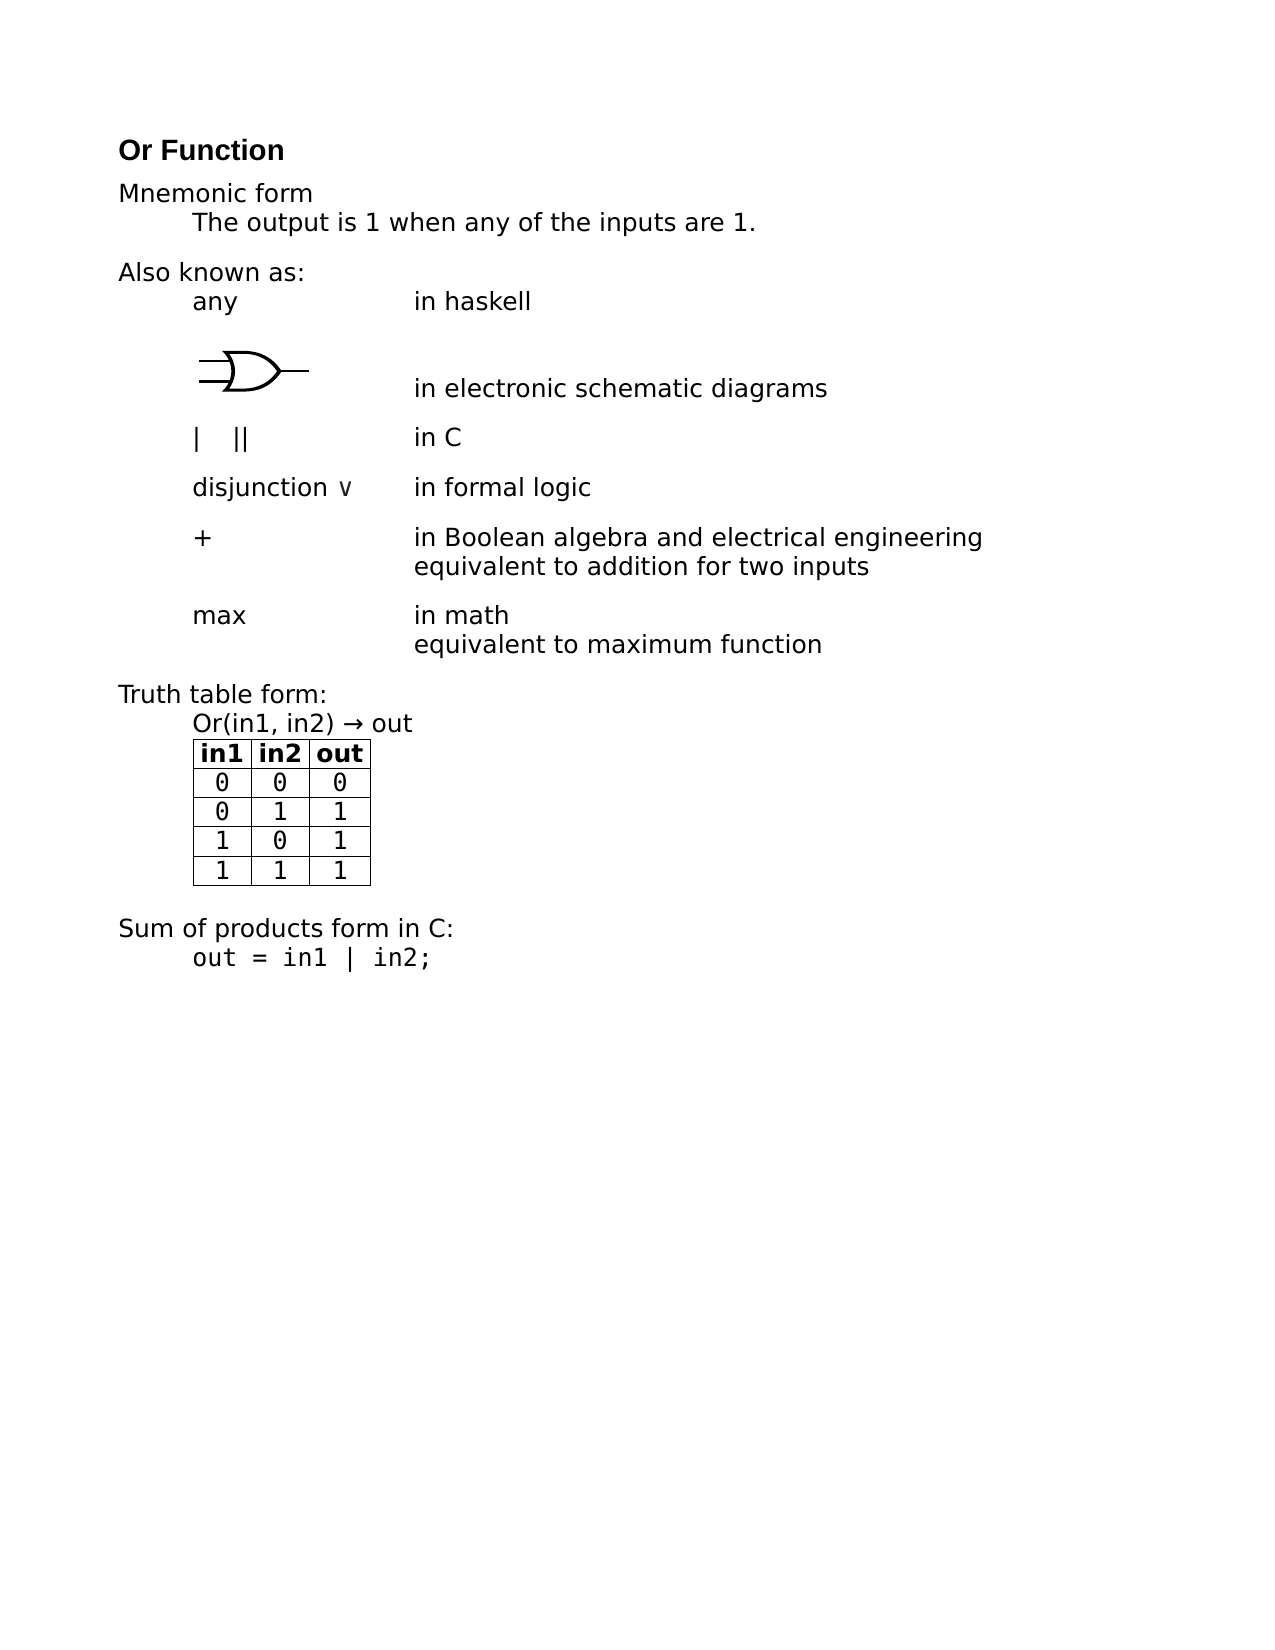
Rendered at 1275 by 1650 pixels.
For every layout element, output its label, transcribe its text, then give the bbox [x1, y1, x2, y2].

text any in haskell [192, 287, 1157, 316]
text Or(in1, in2) → out [192, 709, 1157, 739]
text Also known as: [118, 258, 1157, 287]
table_header in1 [194, 740, 251, 768]
subtitle Or Function [118, 133, 1157, 166]
table_cell 1 [310, 857, 370, 885]
table_cell 1 [252, 857, 309, 885]
table_header out [310, 740, 370, 768]
text Truth table form: [118, 680, 1157, 709]
table_cell 0 [194, 769, 251, 797]
text The output is 1 when any of the inputs are 1. [192, 208, 1157, 237]
text equivalent to addition for two inputs [413, 552, 1157, 581]
table_cell 0 [252, 827, 309, 856]
table_cell 1 [310, 798, 370, 826]
text max in math [192, 602, 1157, 631]
text out = in1 | in2; [118, 943, 1157, 973]
table_cell 1 [310, 827, 370, 856]
text Mnemonic form [118, 179, 1157, 208]
table_cell 0 [252, 769, 309, 797]
text Sum of products form in C: [118, 914, 1157, 943]
table_cell 1 [252, 798, 309, 826]
table_cell 1 [194, 857, 251, 885]
text + in Boolean algebra and electrical engineering [192, 523, 1157, 552]
table_cell 0 [194, 798, 251, 826]
text equivalent to maximum function [413, 631, 1157, 660]
text in electronic schematic diagrams [192, 345, 1157, 403]
table_cell 1 [194, 827, 251, 856]
table_cell 0 [310, 769, 370, 797]
table_header in2 [252, 740, 309, 768]
text disjunction ∨ in formal logic [192, 473, 1157, 502]
text | || in C [192, 423, 1157, 453]
